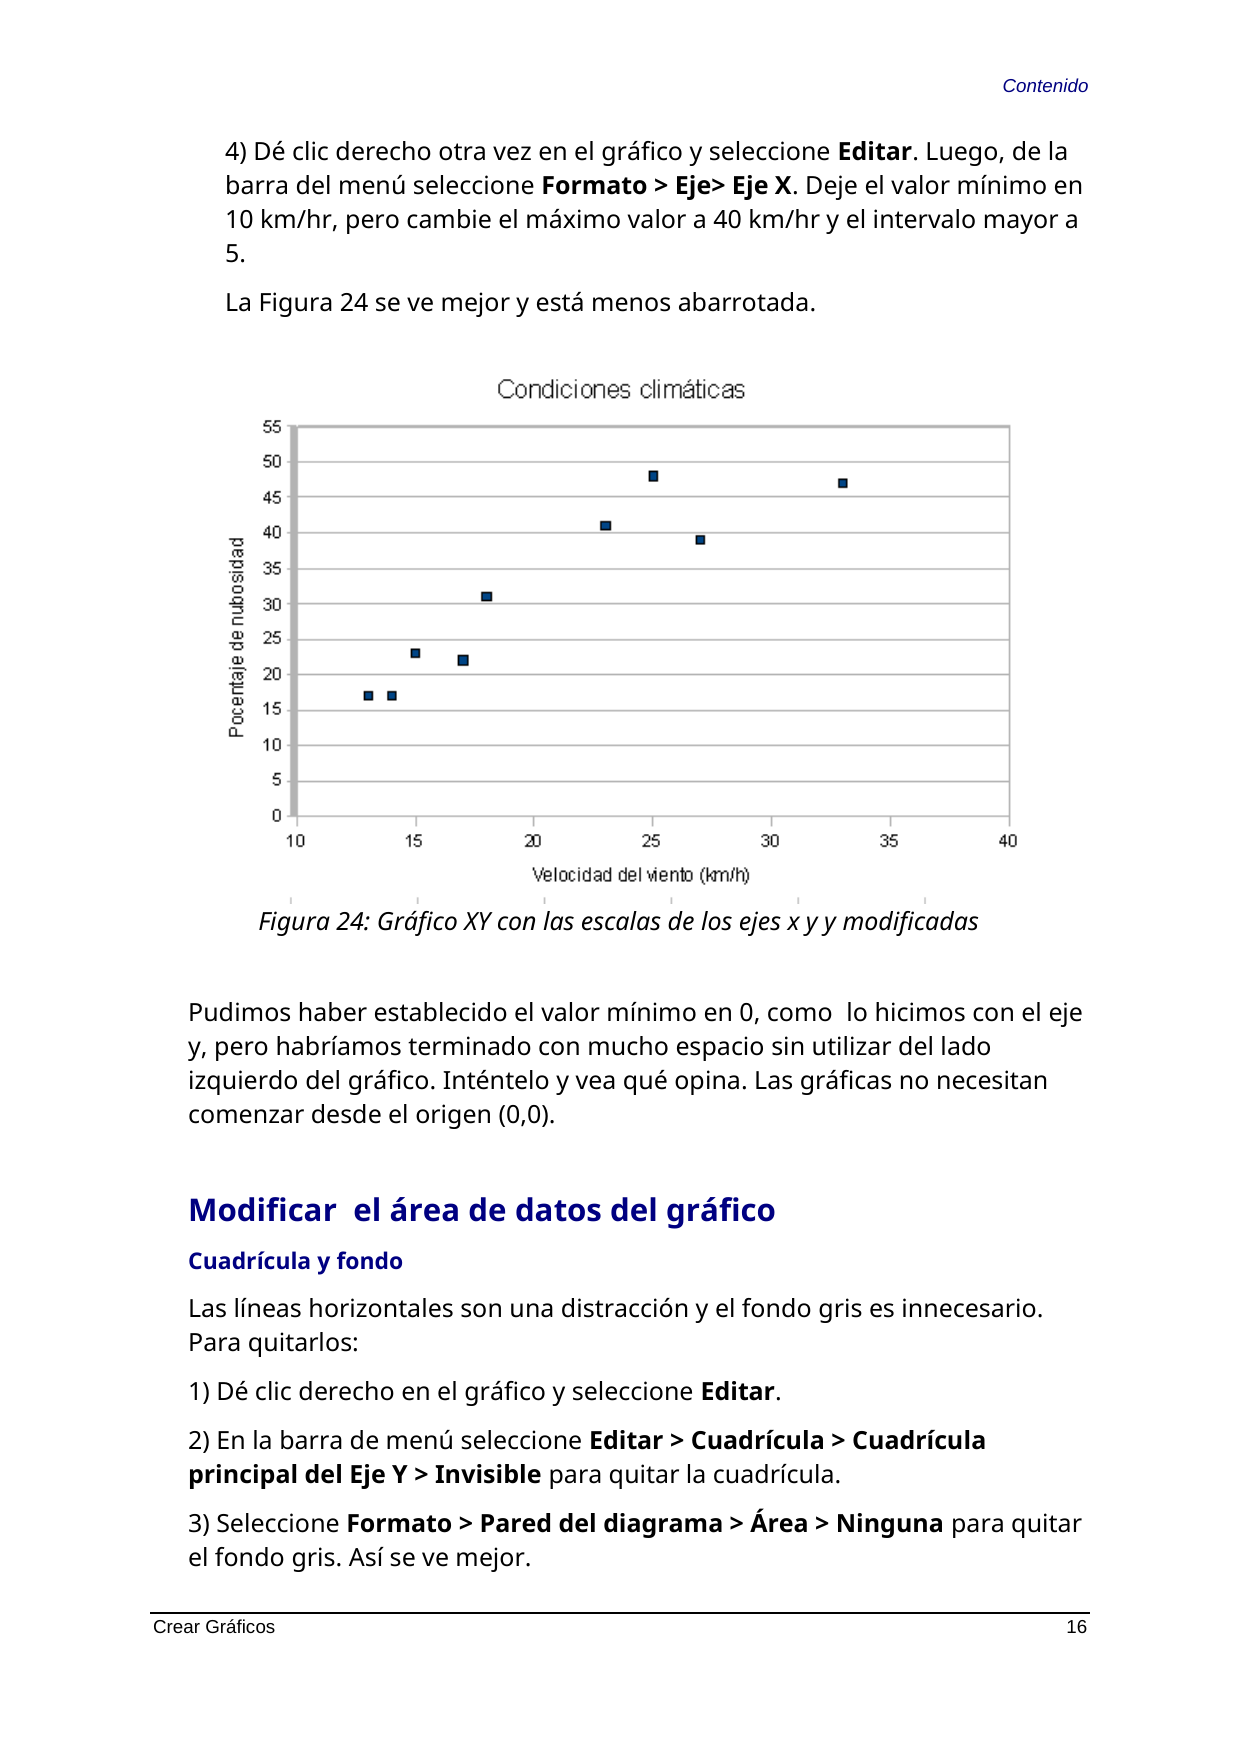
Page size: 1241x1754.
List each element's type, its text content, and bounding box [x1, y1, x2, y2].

text 3) Seleccione Formato > Pared del diagrama > Área > Ninguna para quitar el fondo gris. Así se ve mejor. [188, 1505, 1090, 1573]
text Las líneas horizontales son una distracción y el fondo gris es innecesario. Para quitarlos: [188, 1291, 1090, 1359]
text Modificar el área de datos del gráfico [188, 1188, 1090, 1230]
text 1) Dé clic derecho en el gráfico y seleccione Editar. [188, 1374, 1090, 1408]
list 4) Dé clic derecho otra vez en el gráfico y seleccione Editar. Luego, de la barra del menú seleccione Formato > Eje> Eje X. Deje el valor mínimo en 10 km/hr, pero cambie el máximo valor a 40 km/hr y el intervalo mayor a 5. [187, 134, 1090, 270]
text Figura 24: Gráfico XY con las escalas de los ejes x y y modificadas [150, 382, 1090, 937]
text Pudimos haber establecido el valor mínimo en 0, como lo hicimos con el eje y, pero habríamos terminado con mucho espacio sin utilizar del lado izquierdo del gráfico. Inténtelo y vea qué opina. Las gráficas no necesitan comenzar desde el origen (0,0). [188, 994, 1090, 1130]
list La Figura 24 se ve mejor y está menos abarrotada. [187, 284, 1090, 318]
text 2) En la barra de menú seleccione Editar > Cuadrícula > Cuadrícula principal del Eje Y > Invisible para quitar la cuadrícula. [188, 1423, 1090, 1491]
text Cuadrícula y fondo [188, 1245, 1090, 1276]
